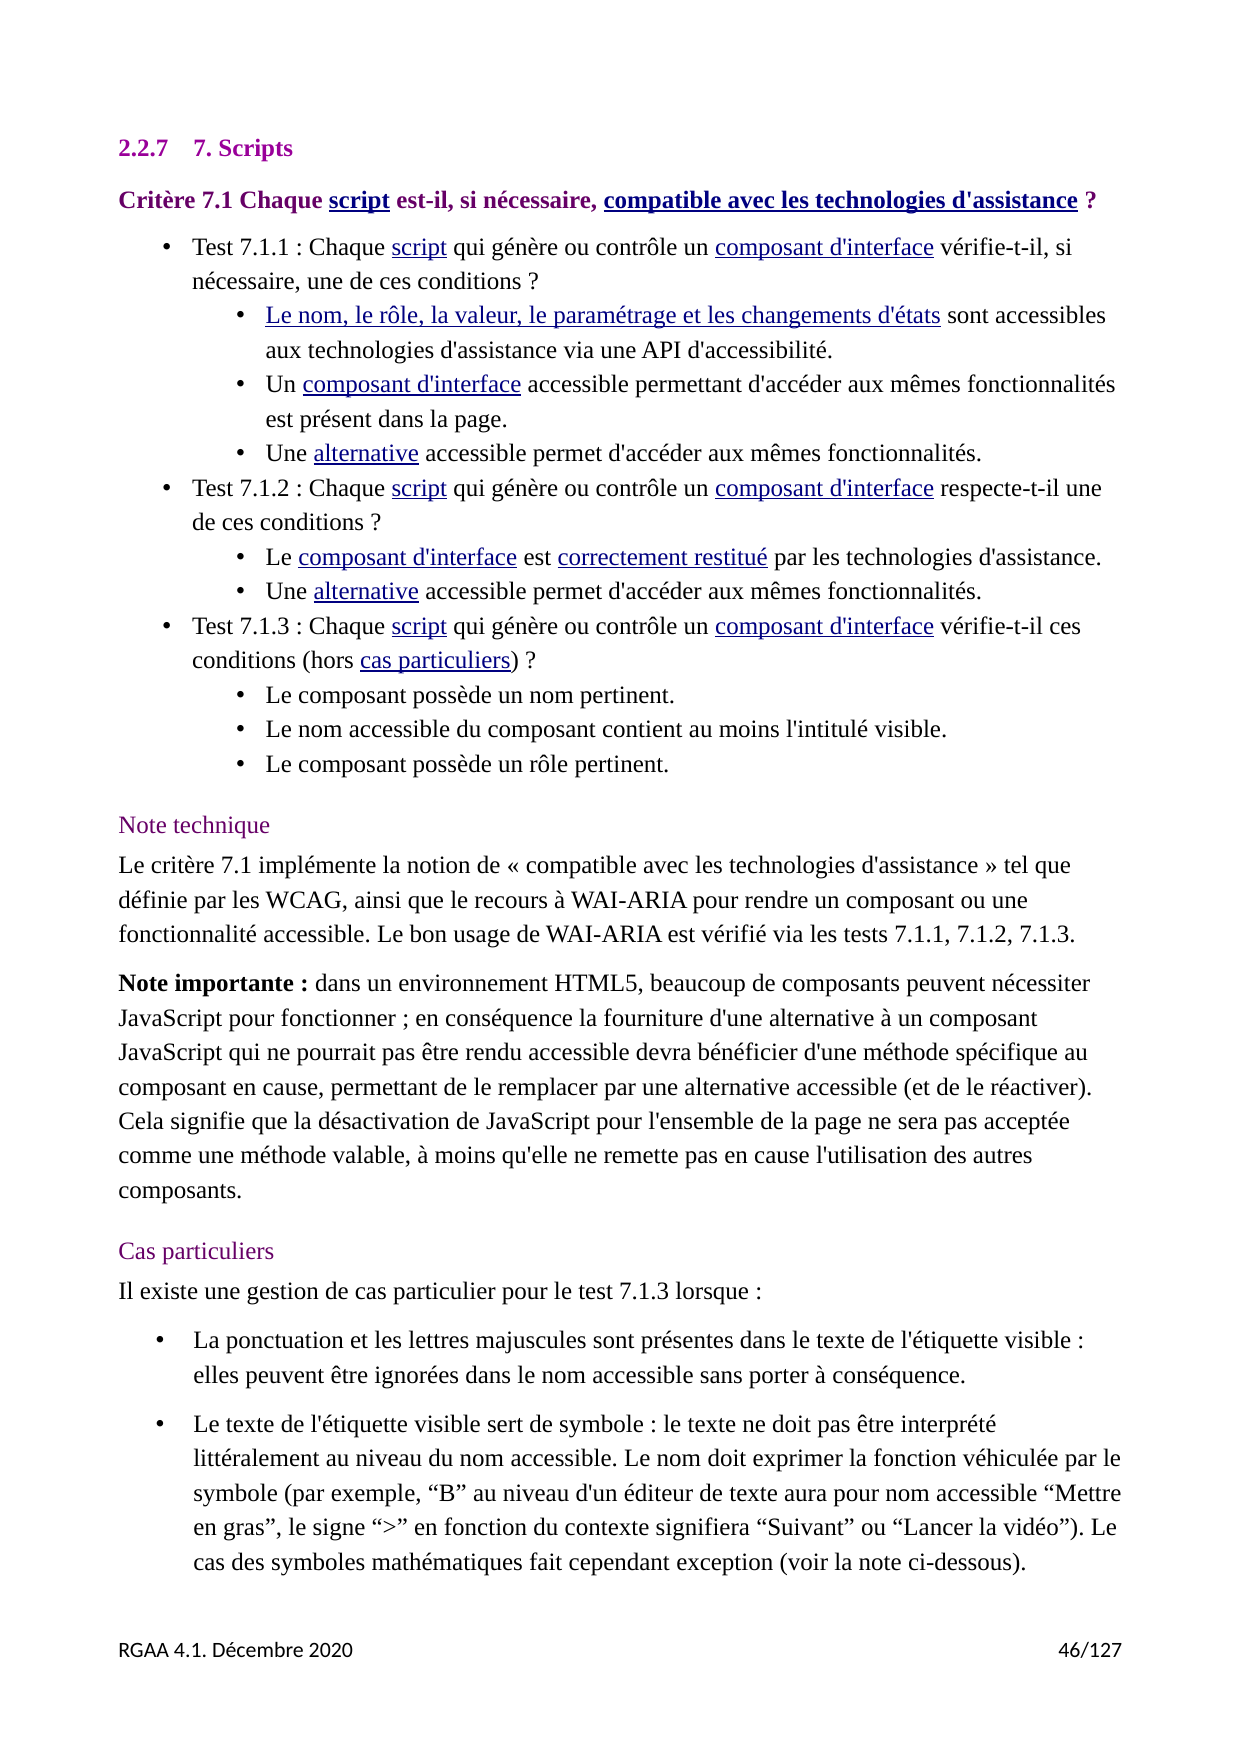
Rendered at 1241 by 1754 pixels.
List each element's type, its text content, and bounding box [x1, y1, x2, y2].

list Le nom accessible du composant contient au moins l'intitulé visible. [236, 714, 1122, 743]
text Note importante : dans un environnement HTML5, beaucoup de composants peuvent nécessiter JavaScript pour fonctionner ; en conséquence la fourniture d'une alternative à un composant JavaScript qui ne pourrait pas être rendu accessible devra bénéficier d'une méthode spécifique au composant en cause, permettant de le remplacer par une alternative accessible (et de le réactiver). Cela signifie que la désactivation de JavaScript pour l'ensemble de la page ne sera pas acceptée comme une méthode valable, à moins qu'elle ne remette pas en cause l'utilisation des autres composants. [118, 968, 1122, 1204]
list Test 7.1.1 : Chaque script qui génère ou contrôle un composant d'interface vérifie-t-il, si nécessaire, une de ces conditions ? [162, 232, 1122, 295]
list Test 7.1.2 : Chaque script qui génère ou contrôle un composant d'interface respecte-t-il une de ces conditions ? [162, 473, 1122, 536]
list Un composant d'interface accessible permettant d'accéder aux mêmes fonctionnalités est présent dans la page. [236, 369, 1122, 433]
subtitle 7. Scripts [118, 133, 1122, 162]
subtitle Cas particuliers [118, 1236, 1122, 1265]
subtitle Critère 7.1 Chaque script est-il, si nécessaire, compatible avec les technologies d'assistance ? [118, 185, 1122, 214]
list Le nom, le rôle, la valeur, le paramétrage et les changements d'états sont accessibles aux technologies d'assistance via une API d'accessibilité. [236, 301, 1122, 364]
text Il existe une gestion de cas particulier pour le test 7.1.3 lorsque : [118, 1276, 1122, 1305]
list Le composant possède un rôle pertinent. [236, 749, 1122, 778]
list Une alternative accessible permet d'accéder aux mêmes fonctionnalités. [236, 576, 1122, 605]
subtitle Note technique [118, 810, 1122, 838]
list Test 7.1.3 : Chaque script qui génère ou contrôle un composant d'interface vérifie-t-il ces conditions (hors cas particuliers) ? [162, 611, 1122, 674]
text Le critère 7.1 implémente la notion de « compatible avec les technologies d'assistance » tel que définie par les WCAG, ainsi que le recours à WAI-ARIA pour rendre un composant ou une fonctionnalité accessible. Le bon usage de WAI-ARIA est vérifié via les tests 7.1.1, 7.1.2, 7.1.3. [118, 850, 1122, 948]
list Le composant d'interface est correctement restitué par les technologies d'assistance. [236, 542, 1122, 571]
list Une alternative accessible permet d'accéder aux mêmes fonctionnalités. [236, 438, 1122, 467]
list La ponctuation et les lettres majuscules sont présentes dans le texte de l'étiquette visible : elles peuvent être ignorées dans le nom accessible sans porter à conséquence. [156, 1326, 1122, 1389]
list Le texte de l'étiquette visible sert de symbole : le texte ne doit pas être interprété littéralement au niveau du nom accessible. Le nom doit exprimer la fonction véhiculée par le symbole (par exemple, “B” au niveau d'un éditeur de texte aura pour nom accessible “Mettre en gras”, le signe “>” en fonction du contexte signifiera “Suivant” ou “Lancer la vidéo”). Le cas des symboles mathématiques fait cependant exception (voir la note ci-dessous). [156, 1409, 1122, 1576]
list Le composant possède un nom pertinent. [236, 680, 1122, 709]
